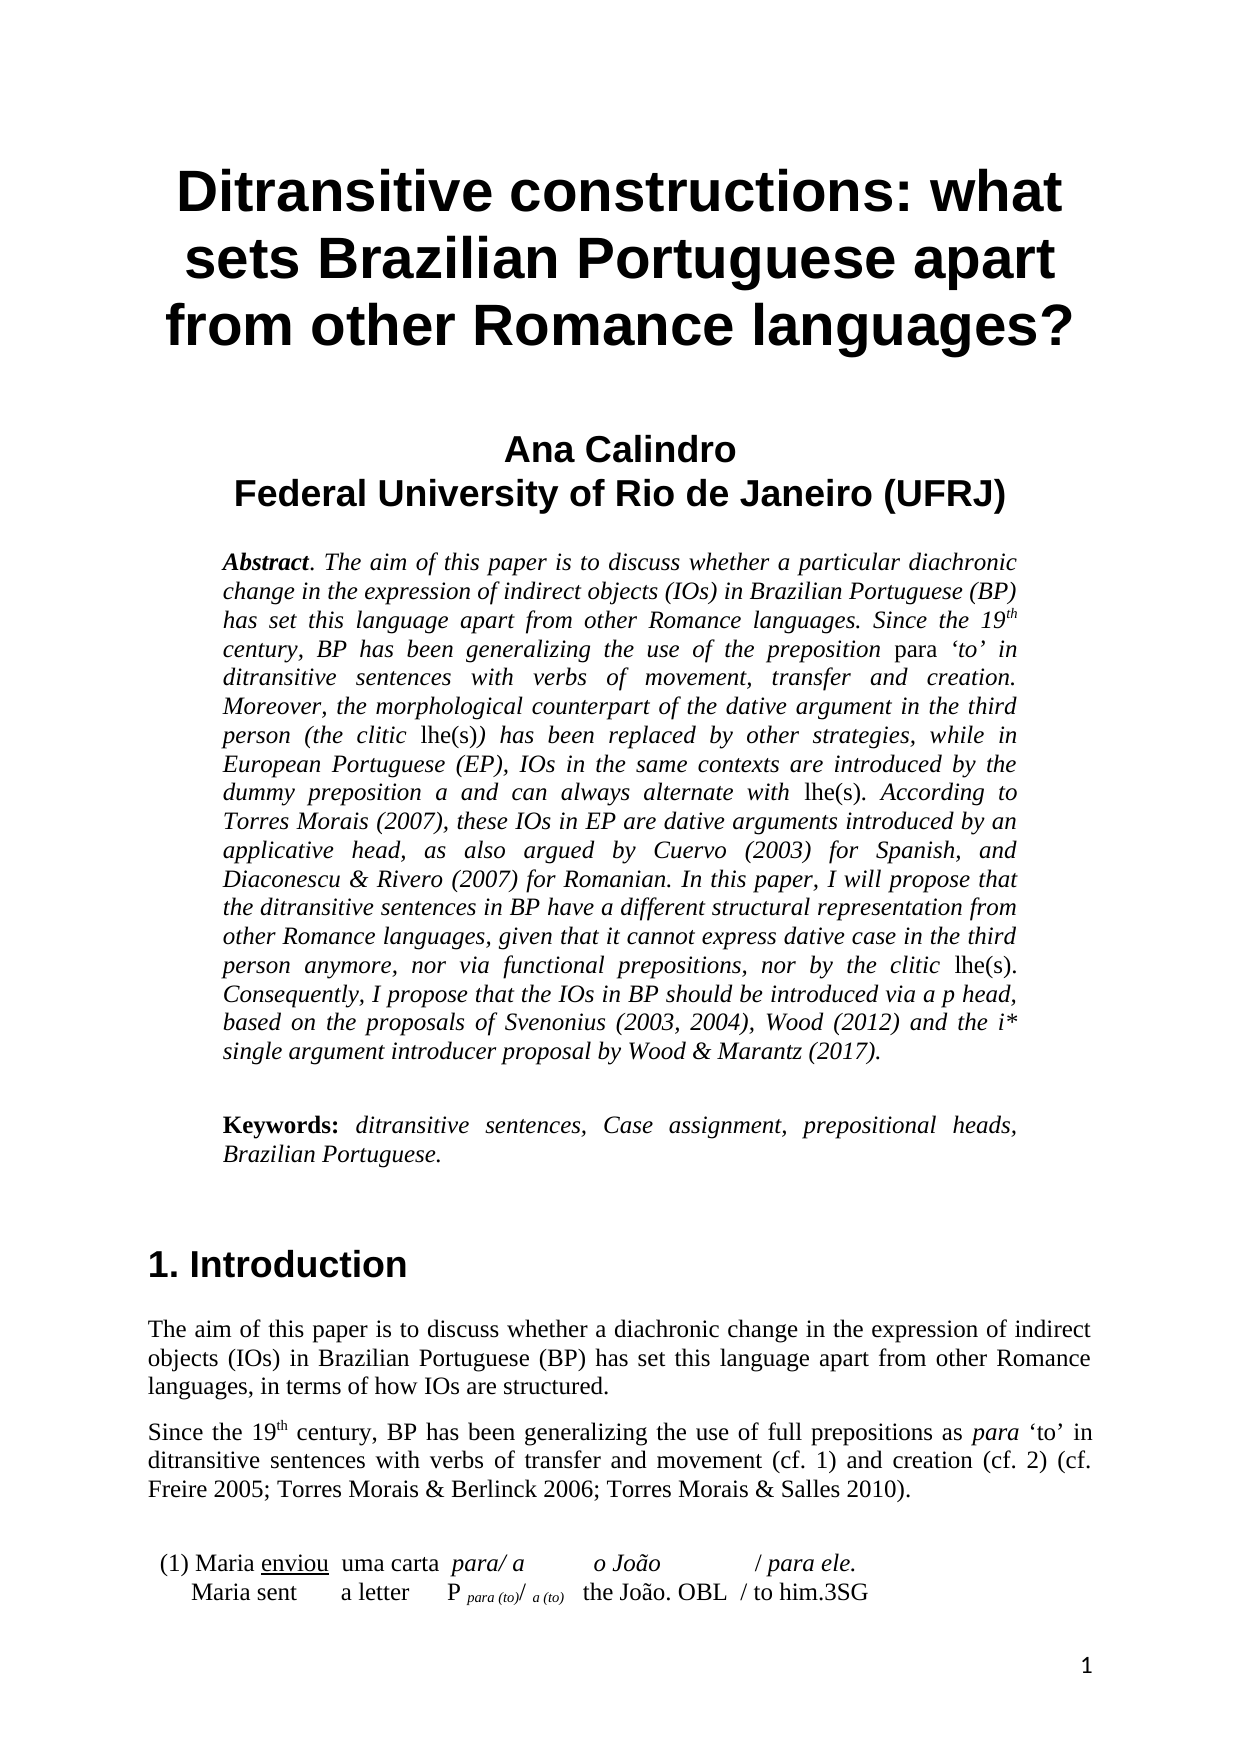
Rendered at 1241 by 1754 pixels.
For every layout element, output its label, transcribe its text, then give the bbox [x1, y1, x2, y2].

text The aim of this paper is to discuss whether a diachronic change in the expression of indirect objects (IOs) in Brazilian Portuguese (BP) has set this language apart from other Romance languages, in terms of how IOs are structured. [148, 1314, 1092, 1400]
text Federal University of Rio de Janeiro (UFRJ) [148, 471, 1092, 514]
text Ana Calindro [148, 428, 1092, 471]
text 1. Introduction [148, 1242, 1092, 1285]
text Ditransitive constructions: what sets Brazilian Portuguese apart from other Romance languages? [148, 156, 1092, 358]
text Abstract. The aim of this paper is to discuss whether a particular diachronic change in the expression of indirect objects (IOs) in Brazilian Portuguese (BP) has set this language apart from other Romance languages. Since the 19th century, BP has been generalizing the use of the preposition para ‘to’ in ditransitive sentences with verbs of movement, transfer and creation. Moreover, the morphological counterpart of the dative argument in the third person (the clitic lhe(s)) has been replaced by other strategies, while in European Portuguese (EP), IOs in the same contexts are introduced by the dummy preposition a and can always alternate with lhe(s). According to Torres Morais (2007), these IOs in EP are dative arguments introduced by an applicative head, as also argued by Cuervo (2003) for Spanish, and Diaconescu & Rivero (2007) for Romanian. In this paper, I will propose that the ditransitive sentences in BP have a different structural representation from other Romance languages, given that it cannot express dative case in the third person anymore, nor via functional prepositions, nor by the clitic lhe(s). Consequently, I propose that the IOs in BP should be introduced via a p head, based on the proposals of Svenonius (2003, 2004), Wood (2012) and the i* single argument introducer proposal by Wood & Marantz (2017). [223, 547, 1017, 1065]
text Keywords: ditransitive sentences, Case assignment, prepositional heads, Brazilian Portuguese. [223, 1110, 1017, 1168]
text Since the 19th century, BP has been generalizing the use of full prepositions as para ‘to’ in ditransitive sentences with verbs of transfer and movement (cf. 1) and creation (cf. 2) (cf. Freire 2005; Torres Morais & Berlinck 2006; Torres Morais & Salles 2010). [148, 1417, 1092, 1503]
text (1) Maria enviou uma carta para/ a o João / para ele. [159, 1548, 1092, 1577]
text Maria sent a letter P para (to)/ a (to) the João. OBL / to him.3SG [159, 1577, 1092, 1606]
